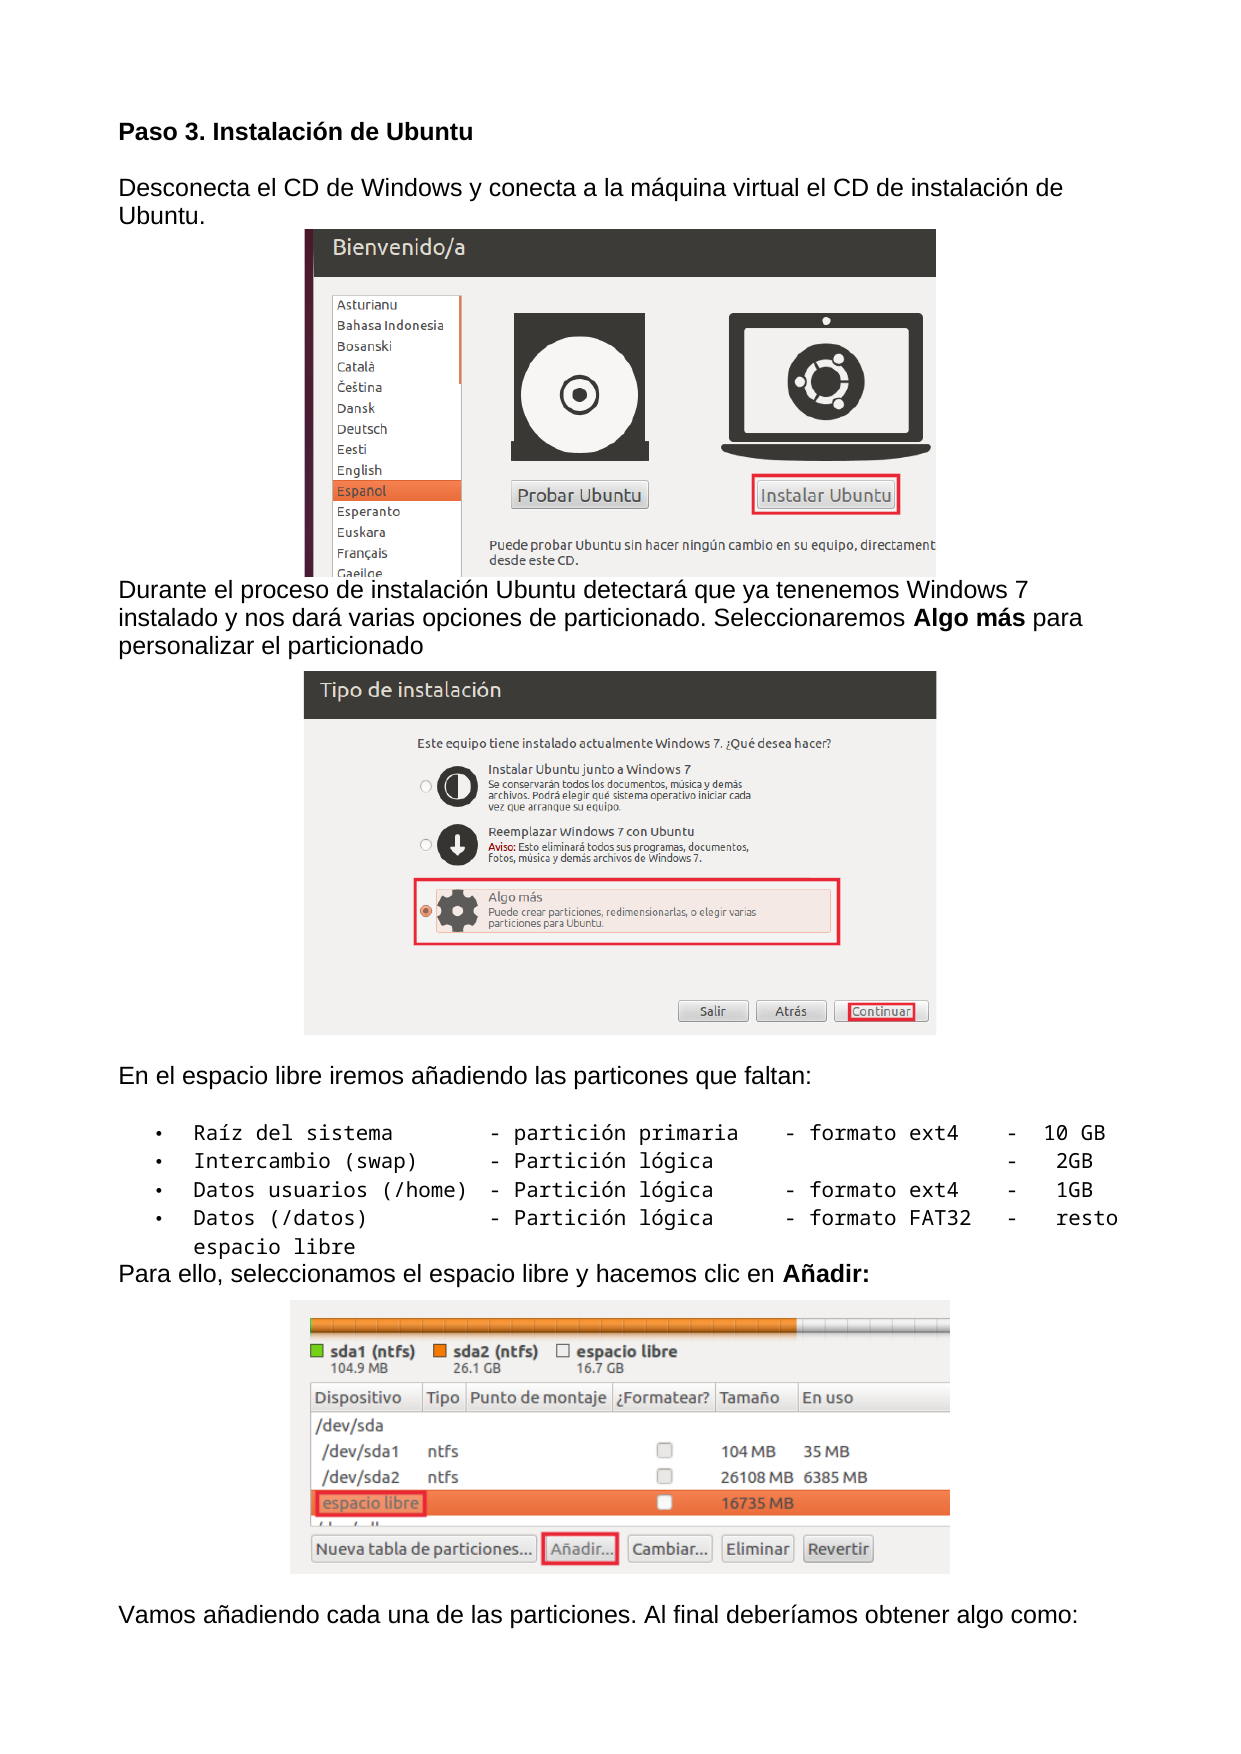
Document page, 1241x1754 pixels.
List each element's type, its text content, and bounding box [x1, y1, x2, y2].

picture [304, 229, 936, 577]
text Desconecta el CD de Windows y conecta a la máquina virtual el CD de instalación de Ubuntu. [118, 174, 1122, 230]
picture [290, 1300, 950, 1574]
picture [303, 671, 937, 1035]
list Datos usuarios (/home) - Partición lógica - formato ext4 - 1GB [156, 1175, 1122, 1203]
list Datos (/datos) - Partición lógica - formato FAT32 - resto espacio libre [156, 1203, 1122, 1260]
text Durante el proceso de instalación Ubuntu detectará que ya tenenemos Windows 7 instalado y nos dará varias opciones de particionado. Seleccionaremos Algo más para personalizar el particionado [118, 230, 1122, 660]
list Intercambio (swap) - Partición lógica - 2GB [156, 1146, 1122, 1175]
list Raíz del sistema - partición primaria - formato ext4 - 10 GB [156, 1118, 1122, 1146]
text Para ello, seleccionamos el espacio libre y hacemos clic en Añadir: [118, 1260, 1122, 1288]
text En el espacio libre iremos añadiendo las particones que faltan: [118, 1062, 1122, 1090]
text Vamos añadiendo cada una de las particiones. Al final deberíamos obtener algo como: [118, 1601, 1122, 1629]
text Paso 3. Instalación de Ubuntu [118, 118, 1122, 146]
